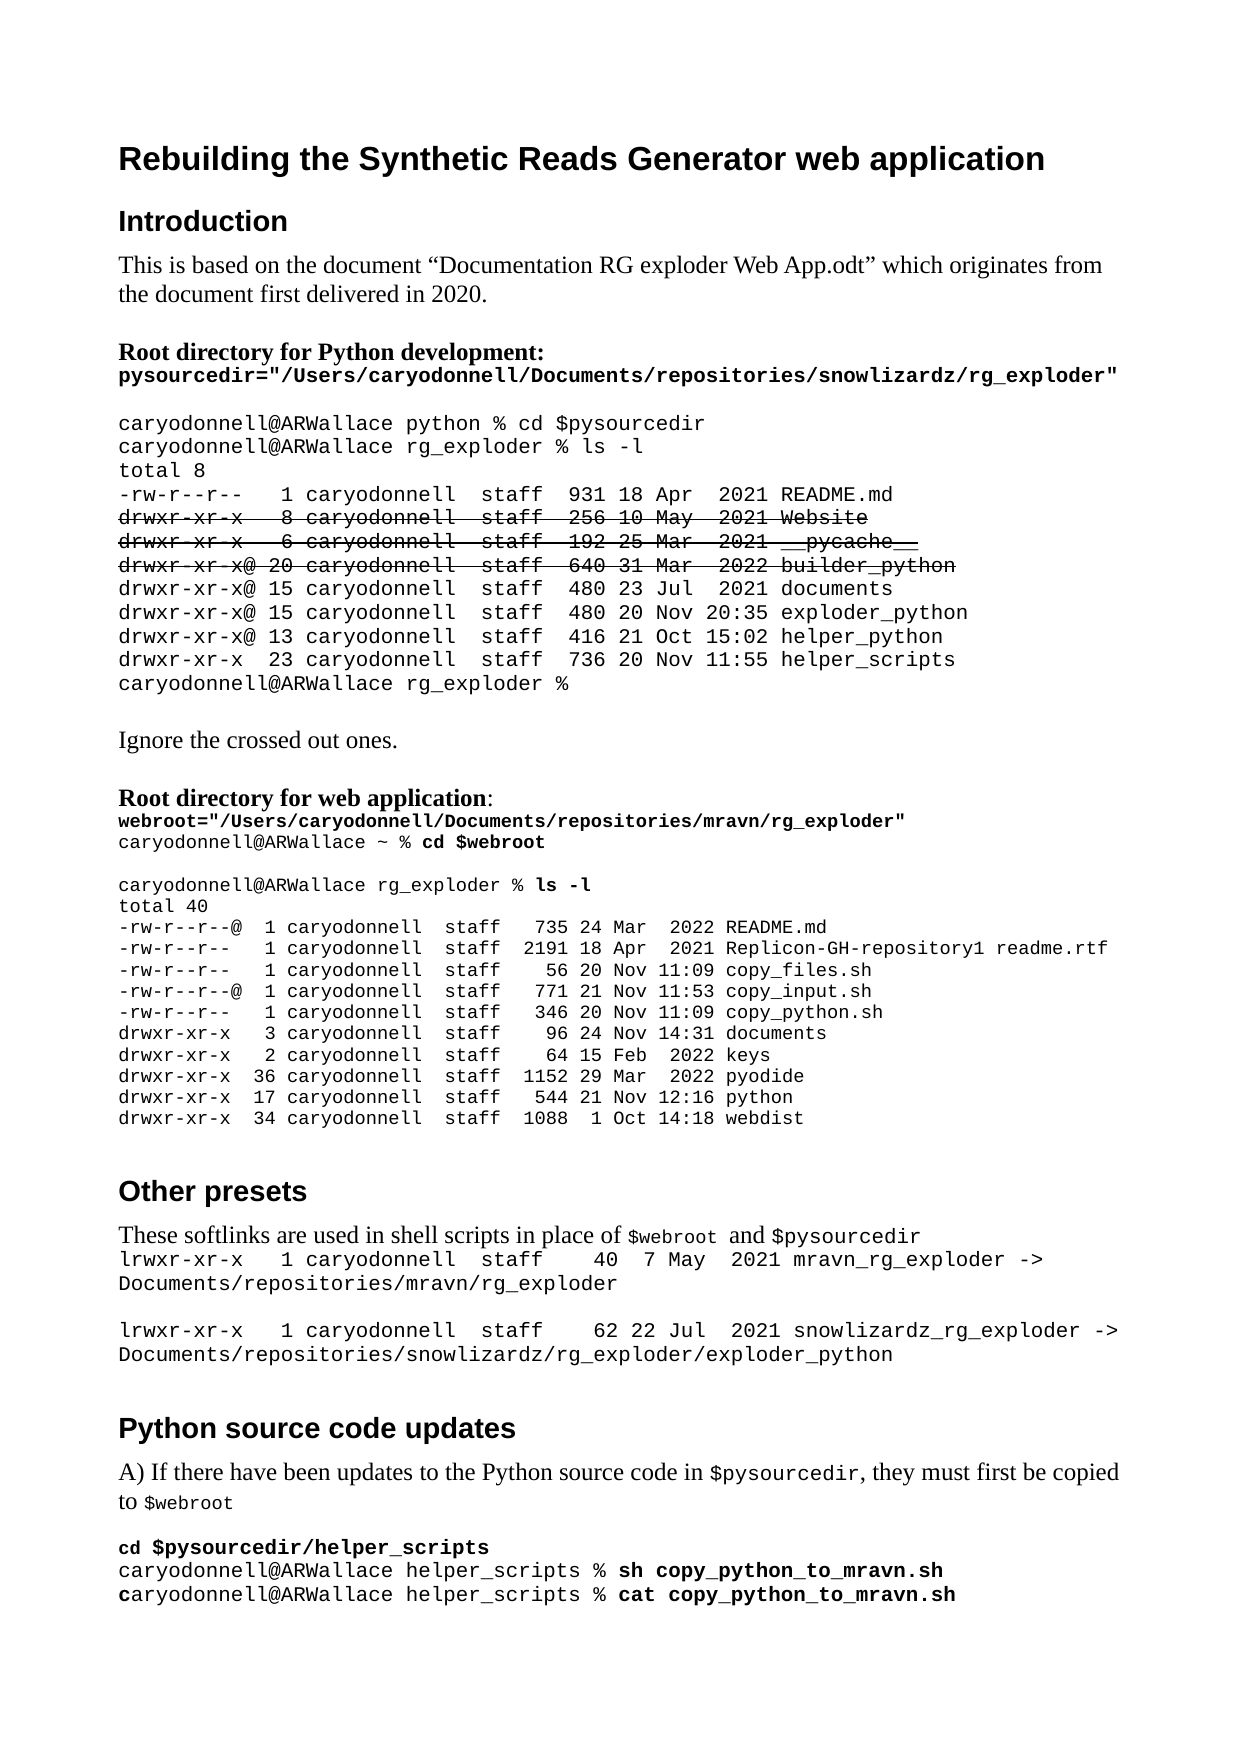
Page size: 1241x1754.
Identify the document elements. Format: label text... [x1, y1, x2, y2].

text cd $pysourcedir/helper_scripts [118, 1537, 1122, 1560]
text caryodonnell@ARWallace rg_exploder % ls -l [118, 875, 1122, 897]
text lrwxr-xr-x 1 caryodonnell staff 40 7 May 2021 mravn_rg_exploder -> Documents/repositories/mravn/rg_exploder [118, 1249, 1122, 1297]
text drwxr-xr-x 34 caryodonnell staff 1088 1 Oct 14:18 webdist [118, 1109, 1122, 1130]
text drwxr-xr-x 6 caryodonnell staff 192 25 Mar 2021 __pycache__ [118, 531, 1122, 555]
text drwxr-xr-x@ 15 caryodonnell staff 480 20 Nov 20:35 exploder_python [118, 602, 1122, 626]
text drwxr-xr-x 36 caryodonnell staff 1152 29 Mar 2022 pyodide [118, 1067, 1122, 1088]
text drwxr-xr-x 17 caryodonnell staff 544 21 Nov 12:16 python [118, 1088, 1122, 1109]
text -rw-r--r--@ 1 caryodonnell staff 735 24 Mar 2022 README.md [118, 918, 1122, 939]
text pysourcedir="/Users/caryodonnell/Documents/repositories/snowlizardz/rg_exploder" [118, 366, 1122, 389]
text Root directory for Python development: [118, 337, 1122, 366]
text caryodonnell@ARWallace helper_scripts % sh copy_python_to_mravn.sh [118, 1560, 1122, 1584]
subtitle Introduction [118, 204, 1122, 238]
text -rw-r--r--@ 1 caryodonnell staff 771 21 Nov 11:53 copy_input.sh [118, 982, 1122, 1003]
text drwxr-xr-x 3 caryodonnell staff 96 24 Nov 14:31 documents [118, 1024, 1122, 1045]
text This is based on the document “Documentation RG exploder Web App.odt” which originates from the document first delivered in 2020. [118, 251, 1122, 308]
subtitle Other presets [118, 1174, 1122, 1207]
text drwxr-xr-x 23 caryodonnell staff 736 20 Nov 11:55 helper_scripts [118, 649, 1122, 673]
text drwxr-xr-x@ 15 caryodonnell staff 480 23 Jul 2021 documents [118, 578, 1122, 602]
text Ignore the crossed out ones. [118, 725, 1122, 754]
subtitle Python source code updates [118, 1411, 1122, 1444]
text total 40 [118, 897, 1122, 918]
text These softlinks are used in shell scripts in place of $webroot and $pysourcedir [118, 1220, 1122, 1249]
text total 8 [118, 460, 1122, 484]
text lrwxr-xr-x 1 caryodonnell staff 62 22 Jul 2021 snowlizardz_rg_exploder -> Documents/repositories/snowlizardz/rg_exploder/exploder_python [118, 1320, 1122, 1367]
text -rw-r--r-- 1 caryodonnell staff 931 18 Apr 2021 README.md [118, 484, 1122, 507]
text drwxr-xr-x@ 13 caryodonnell staff 416 21 Oct 15:02 helper_python [118, 626, 1122, 649]
subtitle Rebuilding the Synthetic Reads Generator web application [118, 139, 1122, 177]
text caryodonnell@ARWallace helper_scripts % cat copy_python_to_mravn.sh [118, 1584, 1122, 1608]
text -rw-r--r-- 1 caryodonnell staff 346 20 Nov 11:09 copy_python.sh [118, 1003, 1122, 1024]
text drwxr-xr-x@ 20 caryodonnell staff 640 31 Mar 2022 builder_python [118, 555, 1122, 578]
text caryodonnell@ARWallace rg_exploder % [118, 673, 1122, 697]
text caryodonnell@ARWallace ~ % cd $webroot [118, 833, 1122, 854]
text -rw-r--r-- 1 caryodonnell staff 56 20 Nov 11:09 copy_files.sh [118, 960, 1122, 982]
text caryodonnell@ARWallace rg_exploder % ls -l [118, 436, 1122, 460]
text caryodonnell@ARWallace python % cd $pysourcedir [118, 413, 1122, 436]
text drwxr-xr-x 8 caryodonnell staff 256 10 May 2021 Website [118, 507, 1122, 531]
text drwxr-xr-x 2 caryodonnell staff 64 15 Feb 2022 keys [118, 1045, 1122, 1067]
text webroot="/Users/caryodonnell/Documents/repositories/mravn/rg_exploder" [118, 812, 1122, 833]
text -rw-r--r-- 1 caryodonnell staff 2191 18 Apr 2021 Replicon-GH-repository1 readme.rtf [118, 939, 1122, 960]
text A) If there have been updates to the Python source code in $pysourcedir, they must first be copied to $webroot [118, 1457, 1122, 1515]
text Root directory for web application: [118, 783, 1122, 812]
